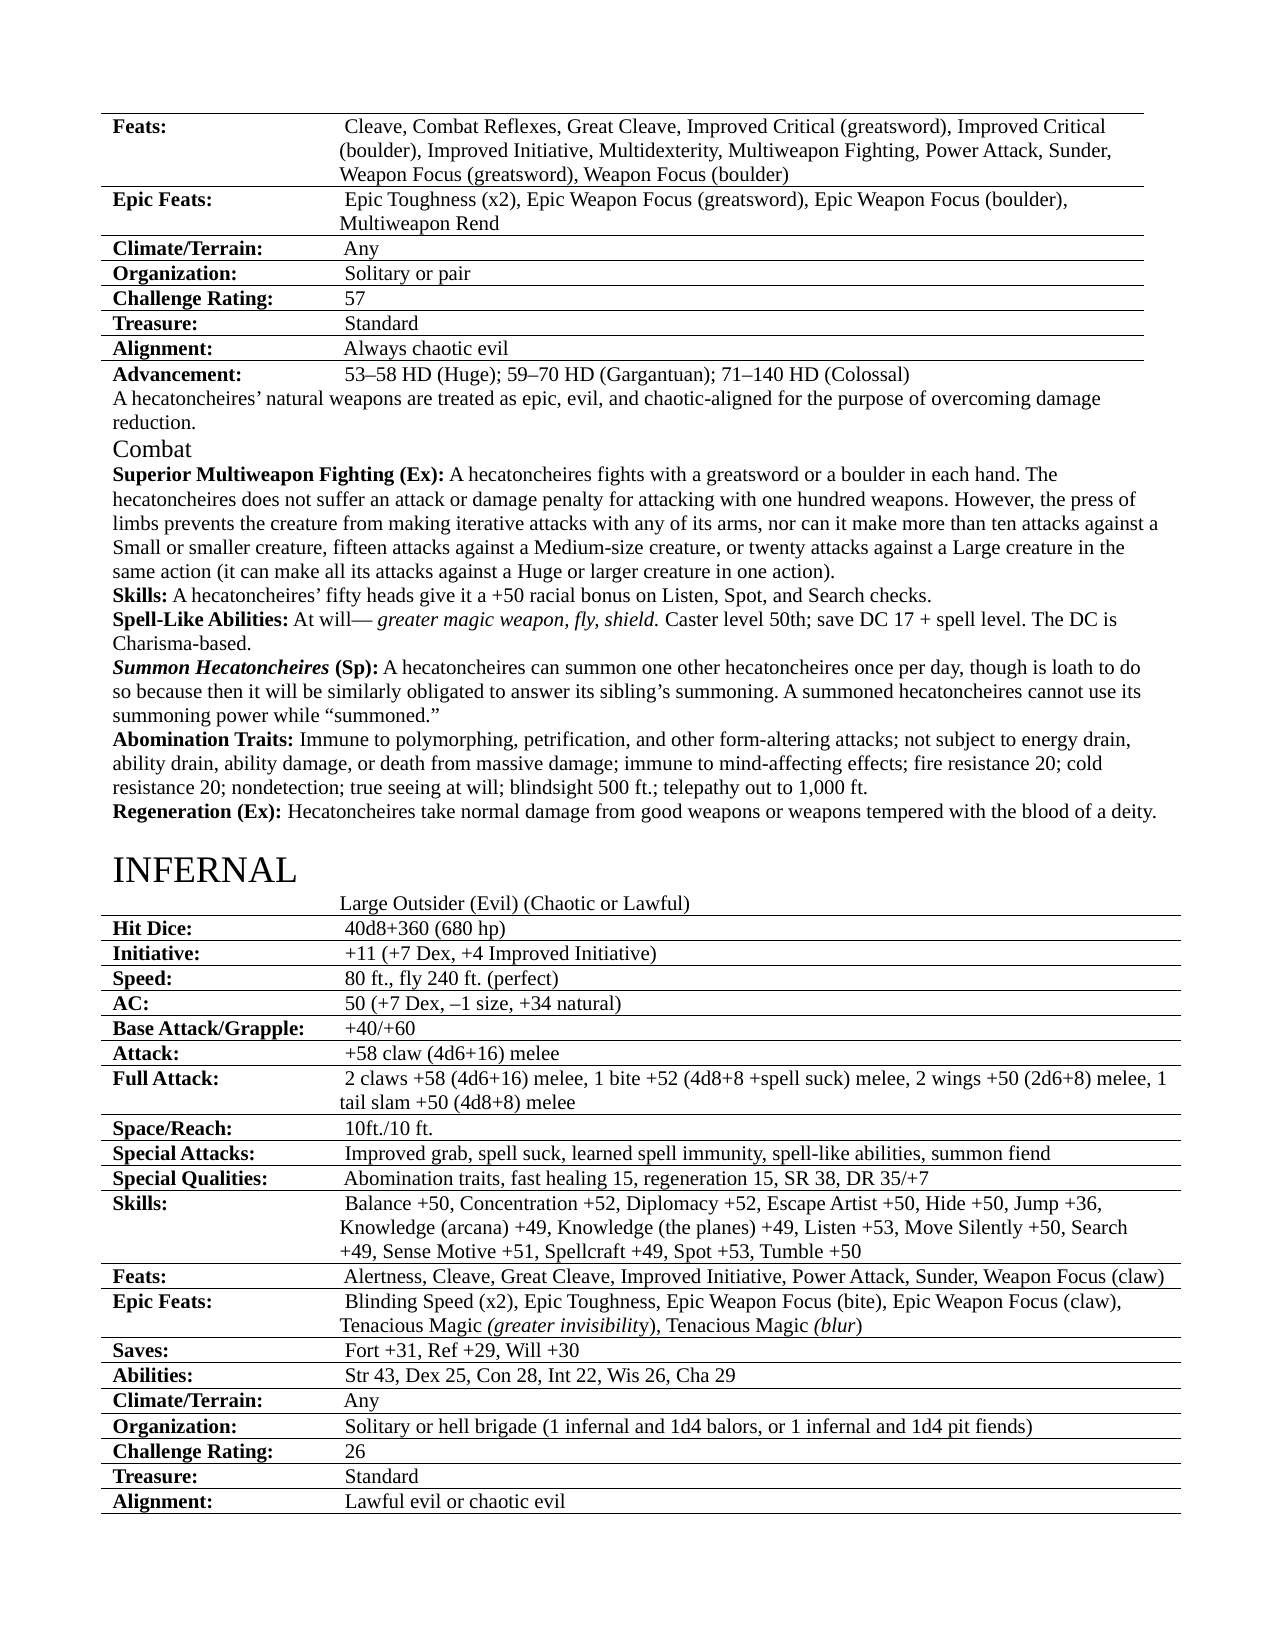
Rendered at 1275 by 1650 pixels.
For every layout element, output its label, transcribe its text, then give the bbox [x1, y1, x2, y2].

table_cell Special Attacks: [101, 1141, 328, 1164]
table_cell Treasure: [101, 1464, 328, 1488]
table_cell Epic Feats: [101, 187, 328, 235]
table_cell Space/Reach: [101, 1115, 328, 1139]
table_cell Feats: [101, 114, 328, 186]
table_cell Balance +50, Concentration +52, Diplomacy +52, Escape Artist +50, Hide +50, Jump +36, Knowledge (arcana) +49, Knowledge (the planes) +49, Listen +53, Move Silently +50, Search +49, Sense Motive +51, Spellcraft +49, Spot +53, Tumble +50 [328, 1191, 1181, 1263]
table_cell Epic Toughness (x2), Epic Weapon Focus (greatsword), Epic Weapon Focus (boulder), Multiweapon Rend [328, 187, 1144, 235]
table_header Large Outsider (Evil) (Chaotic or Lawful) [328, 891, 1181, 914]
table_cell Organization: [101, 1414, 328, 1438]
table_cell Hit Dice: [101, 916, 328, 940]
text Summon Hecatoncheires (Sp): A hecatoncheires can summon one other hecatoncheires once per day, though is loath to do so because then it will be similarly obligated to answer its sibling’s summoning. A summoned hecatoncheires cannot use its summoning power while “summoned.” [112, 655, 1162, 727]
table_cell Cleave, Combat Reflexes, Great Cleave, Improved Critical (greatsword), Improved Critical (boulder), Improved Initiative, Multidexterity, Multiweapon Fighting, Power Attack, Sunder, Weapon Focus (greatsword), Weapon Focus (boulder) [328, 114, 1144, 186]
subtitle INFERNAL [112, 847, 1162, 891]
table_cell Full Attack: [101, 1066, 328, 1114]
table_cell Blinding Speed (x2), Epic Toughness, Epic Weapon Focus (bite), Epic Weapon Focus (claw), Tenacious Magic (greater invisibility), Tenacious Magic (blur) [328, 1289, 1181, 1337]
text Abomination Traits: Immune to polymorphing, petrification, and other form-altering attacks; not subject to energy drain, ability drain, ability damage, or death from massive damage; immune to mind-affecting effects; fire resistance 20; cold resistance 20; nondetection; true seeing at will; blindsight 500 ft.; telepathy out to 1,000 ft. [112, 727, 1162, 799]
table_cell Organization: [101, 261, 328, 285]
table_cell Climate/Terrain: [101, 236, 328, 260]
table_header [101, 891, 328, 914]
table_cell 53–58 HD (Huge); 59–70 HD (Gargantuan); 71–140 HD (Colossal) [328, 361, 1144, 386]
table_cell Challenge Rating: [101, 1439, 328, 1463]
text Regeneration (Ex): Hecatoncheires take normal damage from good weapons or weapons tempered with the blood of a deity. [112, 799, 1162, 823]
table_cell Solitary or hell brigade (1 infernal and 1d4 balors, or 1 infernal and 1d4 pit fiends) [328, 1414, 1181, 1438]
table_cell 10ft./10 ft. [328, 1115, 1181, 1139]
table_cell +11 (+7 Dex, +4 Improved Initiative) [328, 941, 1181, 965]
table_cell Any [328, 236, 1144, 260]
table_cell Any [328, 1389, 1181, 1412]
table_cell Epic Feats: [101, 1289, 328, 1337]
table_cell 26 [328, 1439, 1181, 1463]
table_cell Standard [328, 1464, 1181, 1488]
text Combat [112, 434, 1162, 462]
table_cell Attack: [101, 1041, 328, 1065]
table_cell Skills: [101, 1191, 328, 1263]
table_cell 57 [328, 286, 1144, 310]
text Spell-Like Abilities: At will— greater magic weapon, fly, shield. Caster level 50th; save DC 17 + spell level. The DC is Charisma-based. [112, 607, 1162, 655]
table_cell Initiative: [101, 941, 328, 965]
table_cell Improved grab, spell suck, learned spell immunity, spell-like abilities, summon fiend [328, 1141, 1181, 1164]
table_cell Lawful evil or chaotic evil [328, 1489, 1181, 1513]
table_cell Speed: [101, 966, 328, 990]
table_cell Special Qualities: [101, 1166, 328, 1190]
table_cell Fort +31, Ref +29, Will +30 [328, 1338, 1181, 1362]
table_cell Challenge Rating: [101, 286, 328, 310]
table_cell 80 ft., fly 240 ft. (perfect) [328, 966, 1181, 990]
table_cell Abilities: [101, 1363, 328, 1387]
table_cell Climate/Terrain: [101, 1389, 328, 1412]
table_cell Feats: [101, 1264, 328, 1288]
table_cell Always chaotic evil [328, 336, 1144, 360]
table_cell Abomination traits, fast healing 15, regeneration 15, SR 38, DR 35/+7 [328, 1166, 1181, 1190]
text A hecatoncheires’ natural weapons are treated as epic, evil, and chaotic-aligned for the purpose of overcoming damage reduction. [112, 386, 1162, 434]
text Skills: A hecatoncheires’ fifty heads give it a +50 racial bonus on Listen, Spot, and Search checks. [112, 583, 1162, 607]
table_cell Advancement: [101, 361, 328, 386]
table_cell Alignment: [101, 336, 328, 360]
table_cell Str 43, Dex 25, Con 28, Int 22, Wis 26, Cha 29 [328, 1363, 1181, 1387]
table_cell 2 claws +58 (4d6+16) melee, 1 bite +52 (4d8+8 +spell suck) melee, 2 wings +50 (2d6+8) melee, 1 tail slam +50 (4d8+8) melee [328, 1066, 1181, 1114]
table_cell Base Attack/Grapple: [101, 1016, 328, 1040]
table_cell Alignment: [101, 1489, 328, 1513]
table_cell Standard [328, 311, 1144, 335]
table_cell 40d8+360 (680 hp) [328, 916, 1181, 940]
table_cell +58 claw (4d6+16) melee [328, 1041, 1181, 1065]
table_cell +40/+60 [328, 1016, 1181, 1040]
table_cell 50 (+7 Dex, –1 size, +34 natural) [328, 991, 1181, 1015]
text Superior Multiweapon Fighting (Ex): A hecatoncheires fights with a greatsword or a boulder in each hand. The hecatoncheires does not suffer an attack or damage penalty for attacking with one hundred weapons. However, the press of limbs prevents the creature from making iterative attacks with any of its arms, nor can it make more than ten attacks against a Small or smaller creature, fifteen attacks against a Medium-size creature, or twenty attacks against a Large creature in the same action (it can make all its attacks against a Huge or larger creature in one action). [112, 462, 1162, 583]
table_cell Alertness, Cleave, Great Cleave, Improved Initiative, Power Attack, Sunder, Weapon Focus (claw) [328, 1264, 1181, 1288]
table_cell Saves: [101, 1338, 328, 1362]
table_cell Solitary or pair [328, 261, 1144, 285]
table_cell Treasure: [101, 311, 328, 335]
table_cell AC: [101, 991, 328, 1015]
